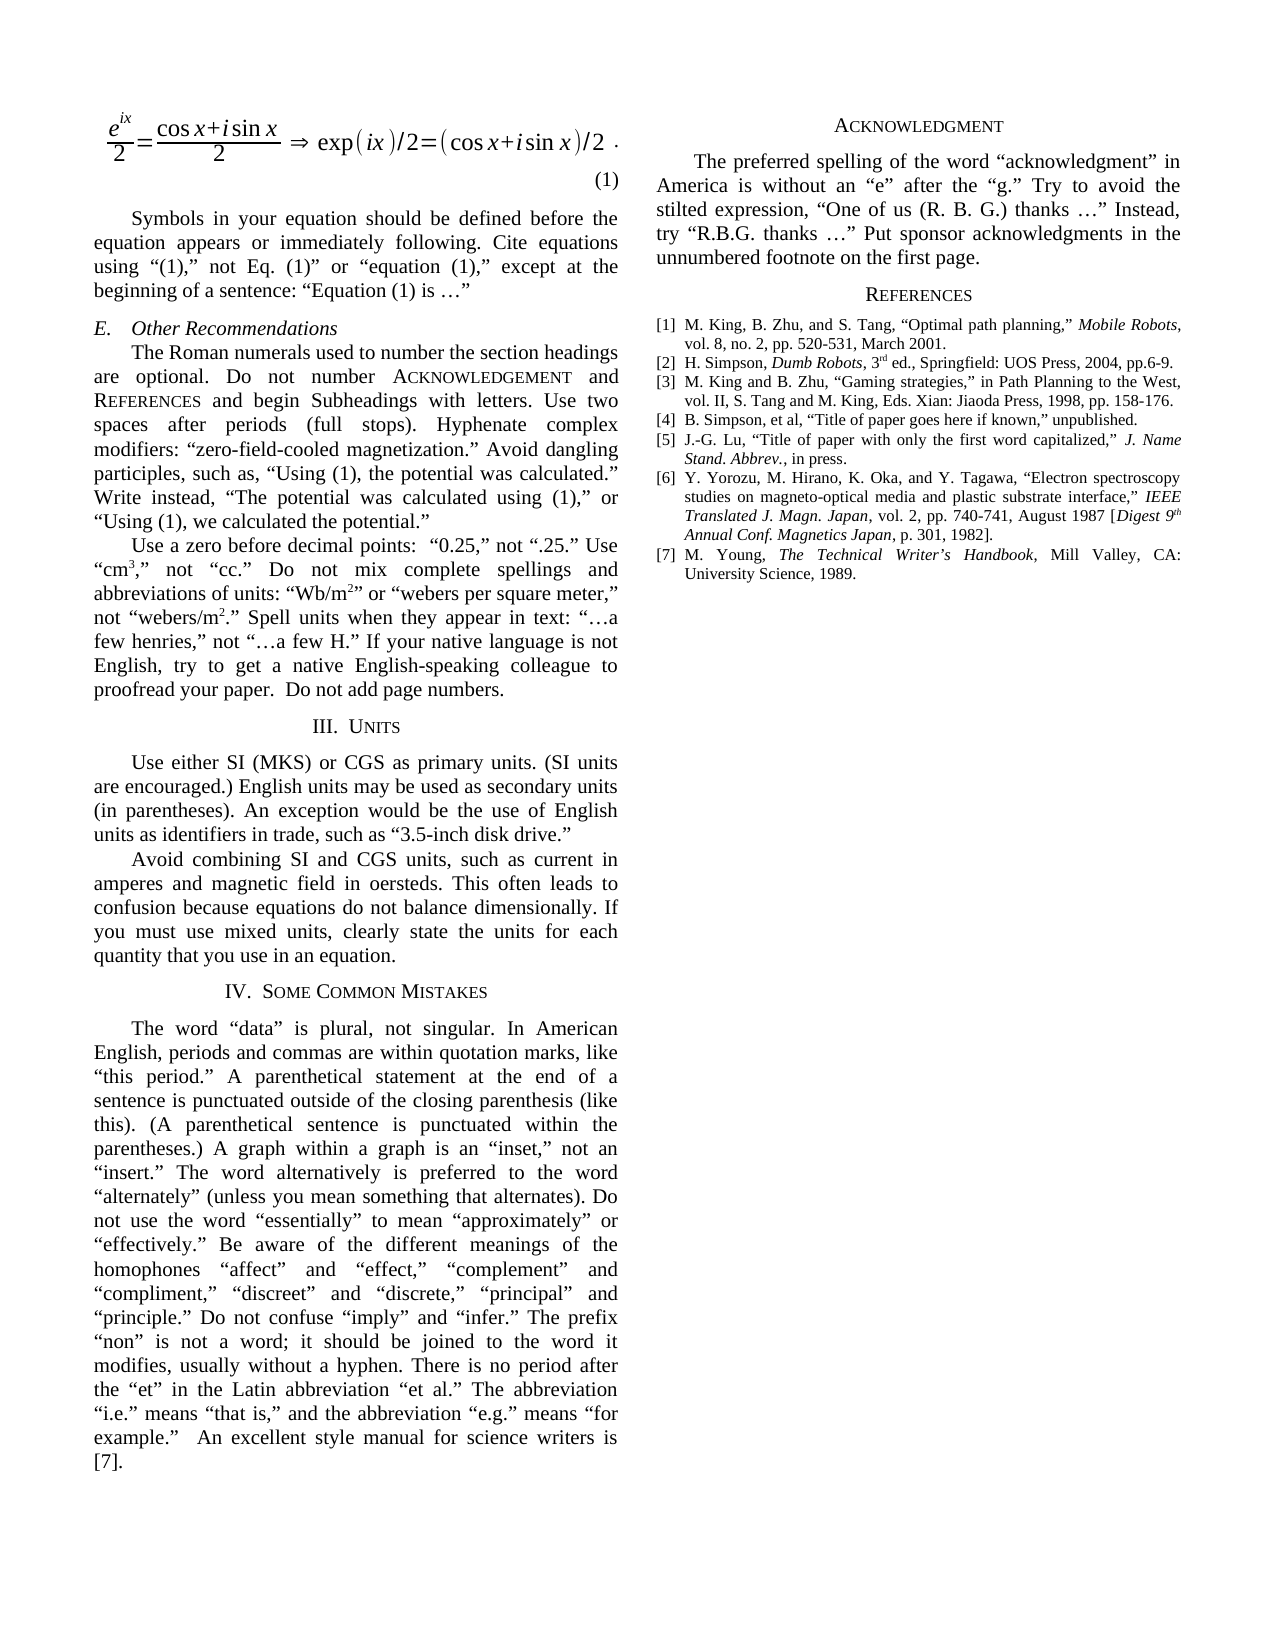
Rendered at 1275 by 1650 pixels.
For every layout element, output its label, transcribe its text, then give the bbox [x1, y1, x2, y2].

list M. King, B. Zhu, and S. Tang, “Optimal path planning,” Mobile Robots, vol. 8, no. 2, pp. 520-531, March 2001. [656, 314, 1181, 353]
text References [656, 282, 1181, 306]
text The word “data” is plural, not singular. In American English, periods and commas are within quotation marks, like “this period.” A parenthetical statement at the end of a sentence is punctuated outside of the closing parenthesis (like this). (A parenthetical sentence is punctuated within the parentheses.) A graph within a graph is an “inset,” not an “insert.” The word alternatively is preferred to the word “alternately” (unless you mean something that alternates). Do not use the word “essentially” to mean “approximately” or “effectively.” Be aware of the different meanings of the homophones “affect” and “effect,” “complement” and “compliment,” “discreet” and “discrete,” “principal” and “principle.” Do not confuse “imply” and “infer.” The prefix “non” is not a word; it should be joined to the word it modifies, usually without a hyphen. There is no period after the “et” in the Latin abbreviation “et al.” The abbreviation “i.e.” means “that is,” and the abbreviation “e.g.” means “for example.” An excellent style manual for science writers is [7]. [94, 1016, 619, 1473]
text The Roman numerals used to number the section headings are optional. Do not number Acknowledgement and References and begin Subheadings with letters. Use two spaces after periods (full stops). Hyphenate complex modifiers: “zero-field-cooled magnetization.” Avoid dangling participles, such as, “Using (1), the potential was calculated.” Write instead, “The potential was calculated using (1),” or “Using (1), we calculated the potential.” [94, 340, 619, 533]
text Acknowledgment [656, 112, 1181, 137]
text III. Units [94, 714, 619, 738]
list J.-G. Lu, “Title of paper with only the first word capitalized,” J. Name Stand. Abbrev., in press. [656, 429, 1181, 468]
text Symbols in your equation should be defined before the equation appears or immediately following. Cite equations using “(1),” not Eq. (1)” or “equation (1),” except at the beginning of a sentence: “Equation (1) is …” [94, 206, 619, 302]
list B. Simpson, et al, “Title of paper goes here if known,” unpublished. [656, 410, 1181, 429]
text Avoid combining SI and CGS units, such as current in amperes and magnetic field in oersteds. This often leads to confusion because equations do not balance dimensionally. If you must use mixed units, clearly state the units for each quantity that you use in an equation. [94, 846, 619, 967]
text E. Other Recommendations [94, 316, 619, 340]
list M. Young, The Technical Writer’s Handbook, Mill Valley, CA: University Science, 1989. [656, 544, 1181, 583]
list Y. Yorozu, M. Hirano, K. Oka, and Y. Tagawa, “Electron spectroscopy studies on magneto-optical media and plastic substrate interface,” IEEE Translated J. Magn. Japan, vol. 2, pp. 740-741, August 1987 [Digest 9th Annual Conf. Magnetics Japan, p. 301, 1982]. [656, 468, 1181, 544]
list H. Simpson, Dumb Robots, 3rd ed., Springfield: UOS Press, 2004, pp.6-9. [656, 353, 1181, 372]
text IV. Some Common Mistakes [94, 979, 619, 1003]
text . (1) [94, 112, 619, 191]
text Use either SI (MKS) or CGS as primary units. (SI units are encouraged.) English units may be used as secondary units (in parentheses). An exception would be the use of English units as identifiers in trade, such as “3.5-inch disk drive.” [94, 750, 619, 846]
list M. King and B. Zhu, “Gaming strategies,” in Path Planning to the West, vol. II, S. Tang and M. King, Eds. Xian: Jiaoda Press, 1998, pp. 158-176. [656, 372, 1181, 410]
text Use a zero before decimal points: “0.25,” not “.25.” Use “cm3,” not “cc.” Do not mix complete spellings and abbreviations of units: “Wb/m2” or “webers per square meter,” not “webers/m2.” Spell units when they appear in text: “…a few henries,” not “…a few H.” If your native language is not English, try to get a native English-speaking colleague to proofread your paper. Do not add page numbers. [94, 533, 619, 701]
text The preferred spelling of the word “acknowledgment” in America is without an “e” after the “g.” Try to avoid the stilted expression, “One of us (R. B. G.) thanks …” Instead, try “R.B.G. thanks …” Put sponsor acknowledgments in the unnumbered footnote on the first page. [656, 149, 1181, 269]
